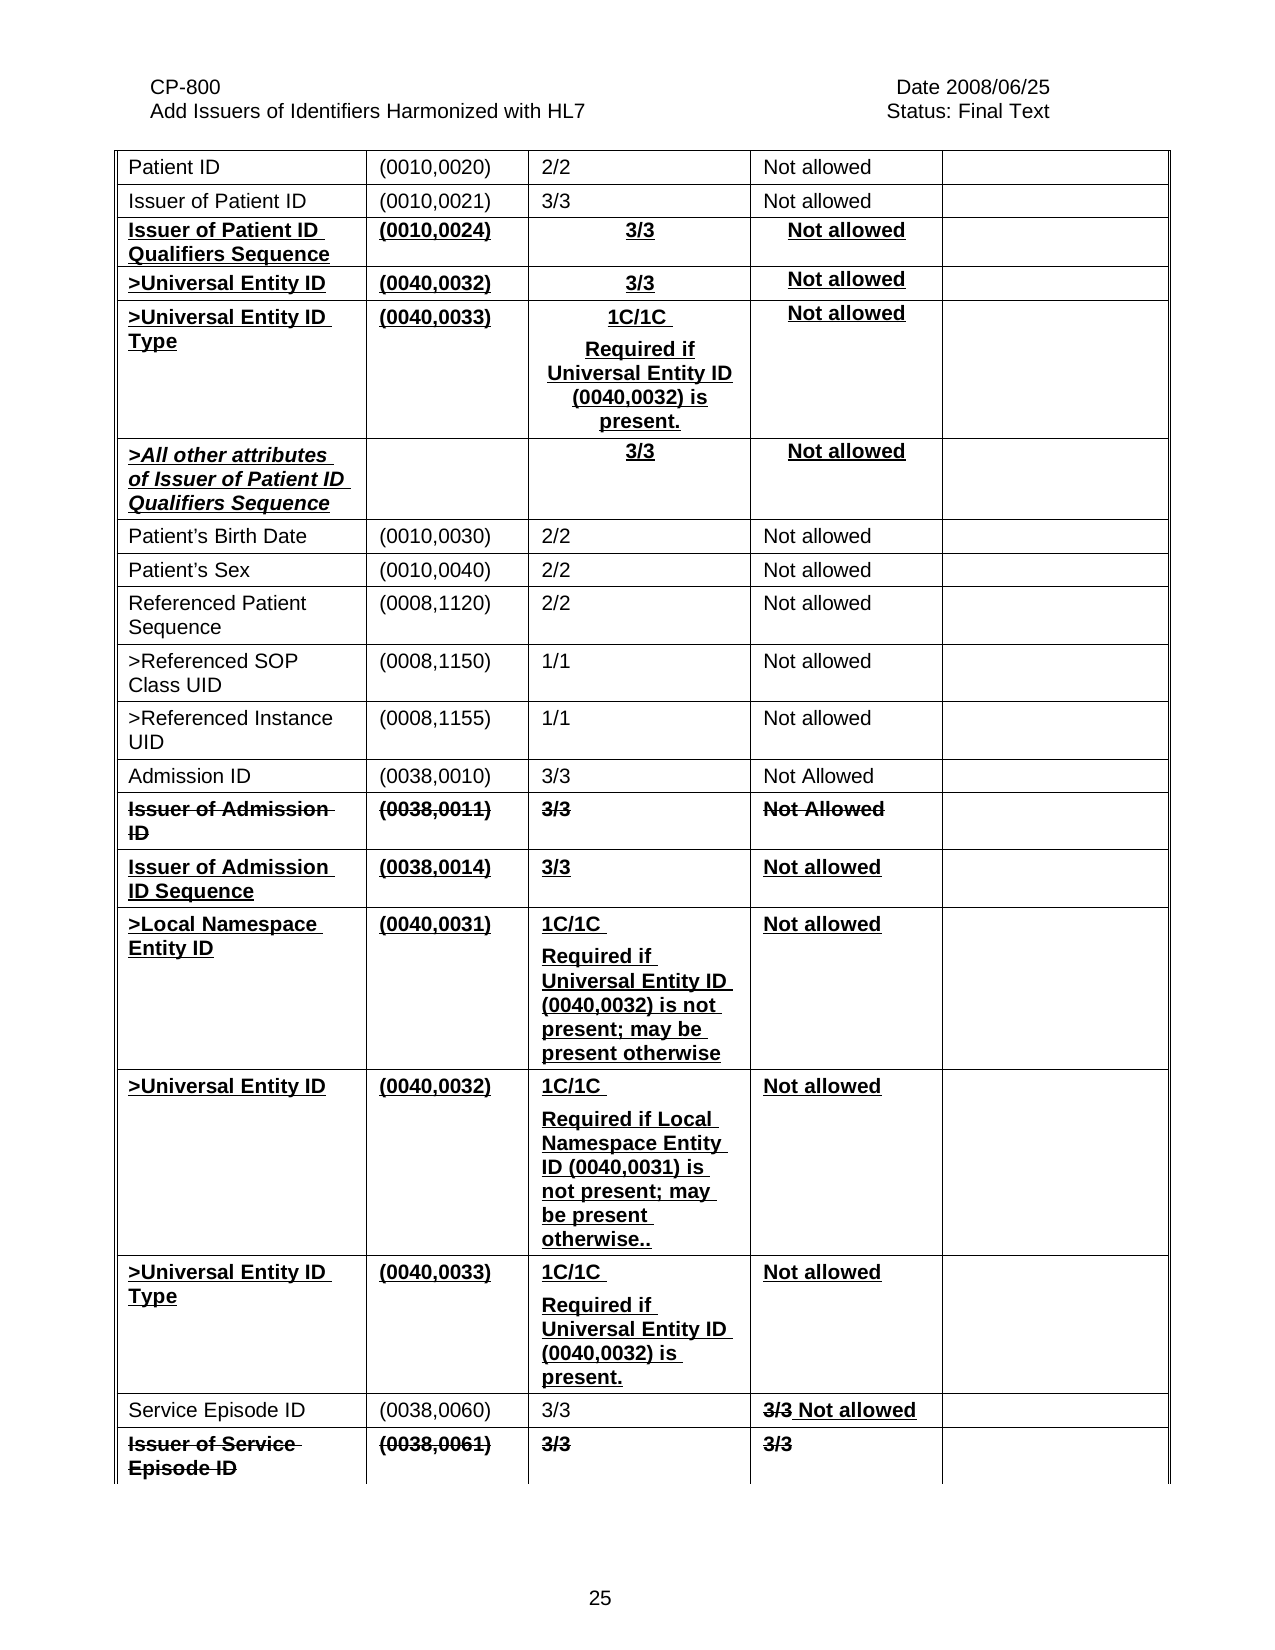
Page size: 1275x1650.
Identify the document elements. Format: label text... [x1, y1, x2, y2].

table_cell Not Allowed [751, 793, 942, 849]
table_cell (0010,0020) [367, 151, 528, 183]
table_cell 3/3 [529, 267, 750, 299]
table_cell Issuer of Admission ID Sequence [118, 850, 366, 907]
table_cell [943, 1428, 1168, 1484]
table_cell Not allowed [751, 218, 942, 266]
table_cell >Universal Entity ID Type [118, 1256, 366, 1393]
table_cell (0040,0031) [367, 908, 528, 1069]
table_cell 3/3 [529, 1394, 750, 1427]
table_cell Not allowed [751, 1070, 942, 1255]
table_cell Not Allowed [751, 760, 942, 792]
table_cell 2/2 [529, 520, 750, 552]
table_cell (0008,1150) [367, 645, 528, 701]
table_cell [943, 1256, 1168, 1393]
table_cell [943, 587, 1168, 643]
table_cell >Local Namespace Entity ID [118, 908, 366, 1069]
table_cell [943, 702, 1168, 758]
table_cell (0010,0021) [367, 185, 528, 217]
table_cell 3/3 [529, 439, 750, 519]
table_cell Issuer of Patient ID Qualifiers Sequence [118, 218, 366, 266]
table_cell [943, 520, 1168, 552]
table_cell [943, 218, 1168, 266]
table_cell >All other attributes of Issuer of Patient ID Qualifiers Sequence [118, 439, 366, 519]
table_cell (0038,0061) [367, 1428, 528, 1484]
table_cell 3/3 [529, 218, 750, 266]
table_cell >Universal Entity ID Type [118, 301, 366, 437]
table_cell [943, 1070, 1168, 1255]
table_cell (0040,0033) [367, 1256, 528, 1393]
table_cell 2/2 [529, 587, 750, 643]
table_cell 3/3 [529, 850, 750, 907]
table_cell Issuer of Service Episode ID [118, 1428, 366, 1484]
table_cell >Referenced SOP Class UID [118, 645, 366, 701]
table_cell 1C/1C Required if Local Namespace Entity ID (0040,0031) is not present; may be present otherwise.. [529, 1070, 750, 1255]
table_cell >Universal Entity ID [118, 1070, 366, 1255]
table_cell Issuer of Admission ID [118, 793, 366, 849]
table_cell [943, 554, 1168, 586]
table_cell Not allowed [751, 702, 942, 758]
table_cell (0010,0040) [367, 554, 528, 586]
table_cell 3/3 Not allowed [751, 1394, 942, 1427]
table_cell Patient ID [118, 151, 366, 183]
table_cell Not allowed [751, 1256, 942, 1393]
table_cell [943, 760, 1168, 792]
table_cell Not allowed [751, 645, 942, 701]
table_cell Not allowed [751, 908, 942, 1069]
table_cell (0010,0030) [367, 520, 528, 552]
table_cell Not allowed [751, 151, 942, 183]
table_cell 1/1 [529, 702, 750, 758]
table_cell Not allowed [751, 439, 942, 519]
table_cell Not allowed [751, 520, 942, 552]
table_cell [943, 645, 1168, 701]
table_cell 3/3 [751, 1428, 942, 1484]
table_cell 1/1 [529, 645, 750, 701]
table_cell (0040,0033) [367, 301, 528, 437]
table_cell (0008,1120) [367, 587, 528, 643]
table_cell (0038,0010) [367, 760, 528, 792]
table_cell [943, 793, 1168, 849]
table_cell Not allowed [751, 301, 942, 437]
table_cell [943, 267, 1168, 299]
table_cell Patient’s Birth Date [118, 520, 366, 552]
table_cell Not allowed [751, 850, 942, 907]
table_cell [943, 439, 1168, 519]
table_cell (0038,0060) [367, 1394, 528, 1427]
table_cell >Universal Entity ID [118, 267, 366, 299]
table_cell [943, 151, 1168, 183]
table_cell 2/2 [529, 554, 750, 586]
table_cell 3/3 [529, 760, 750, 792]
table_cell Not allowed [751, 185, 942, 217]
table_cell Referenced Patient Sequence [118, 587, 366, 643]
table_cell (0038,0014) [367, 850, 528, 907]
table_cell Not allowed [751, 267, 942, 299]
table_cell 2/2 [529, 151, 750, 183]
table_cell Service Episode ID [118, 1394, 366, 1427]
table_cell (0040,0032) [367, 1070, 528, 1255]
table_cell Admission ID [118, 760, 366, 792]
table_cell 1C/1C Required if Universal Entity ID (0040,0032) is present. [529, 1256, 750, 1393]
table_cell (0040,0032) [367, 267, 528, 299]
table_cell 1C/1C Required if Universal Entity ID (0040,0032) is present. [529, 301, 750, 437]
table_cell (0010,0024) [367, 218, 528, 266]
table_cell >Referenced Instance UID [118, 702, 366, 758]
table_cell Not allowed [751, 587, 942, 643]
table_cell [943, 185, 1168, 217]
table_cell [943, 301, 1168, 437]
table_cell [943, 850, 1168, 907]
table_cell Patient’s Sex [118, 554, 366, 586]
table_cell (0038,0011) [367, 793, 528, 849]
table_cell 3/3 [529, 185, 750, 217]
table_cell [367, 439, 528, 519]
table_cell [943, 1394, 1168, 1427]
table_cell 3/3 [529, 793, 750, 849]
table_cell [943, 908, 1168, 1069]
table_cell 3/3 [529, 1428, 750, 1484]
table_cell Not allowed [751, 554, 942, 586]
table_cell Issuer of Patient ID [118, 185, 366, 217]
table_cell (0008,1155) [367, 702, 528, 758]
table_cell 1C/1C Required if Universal Entity ID (0040,0032) is not present; may be present otherwise [529, 908, 750, 1069]
